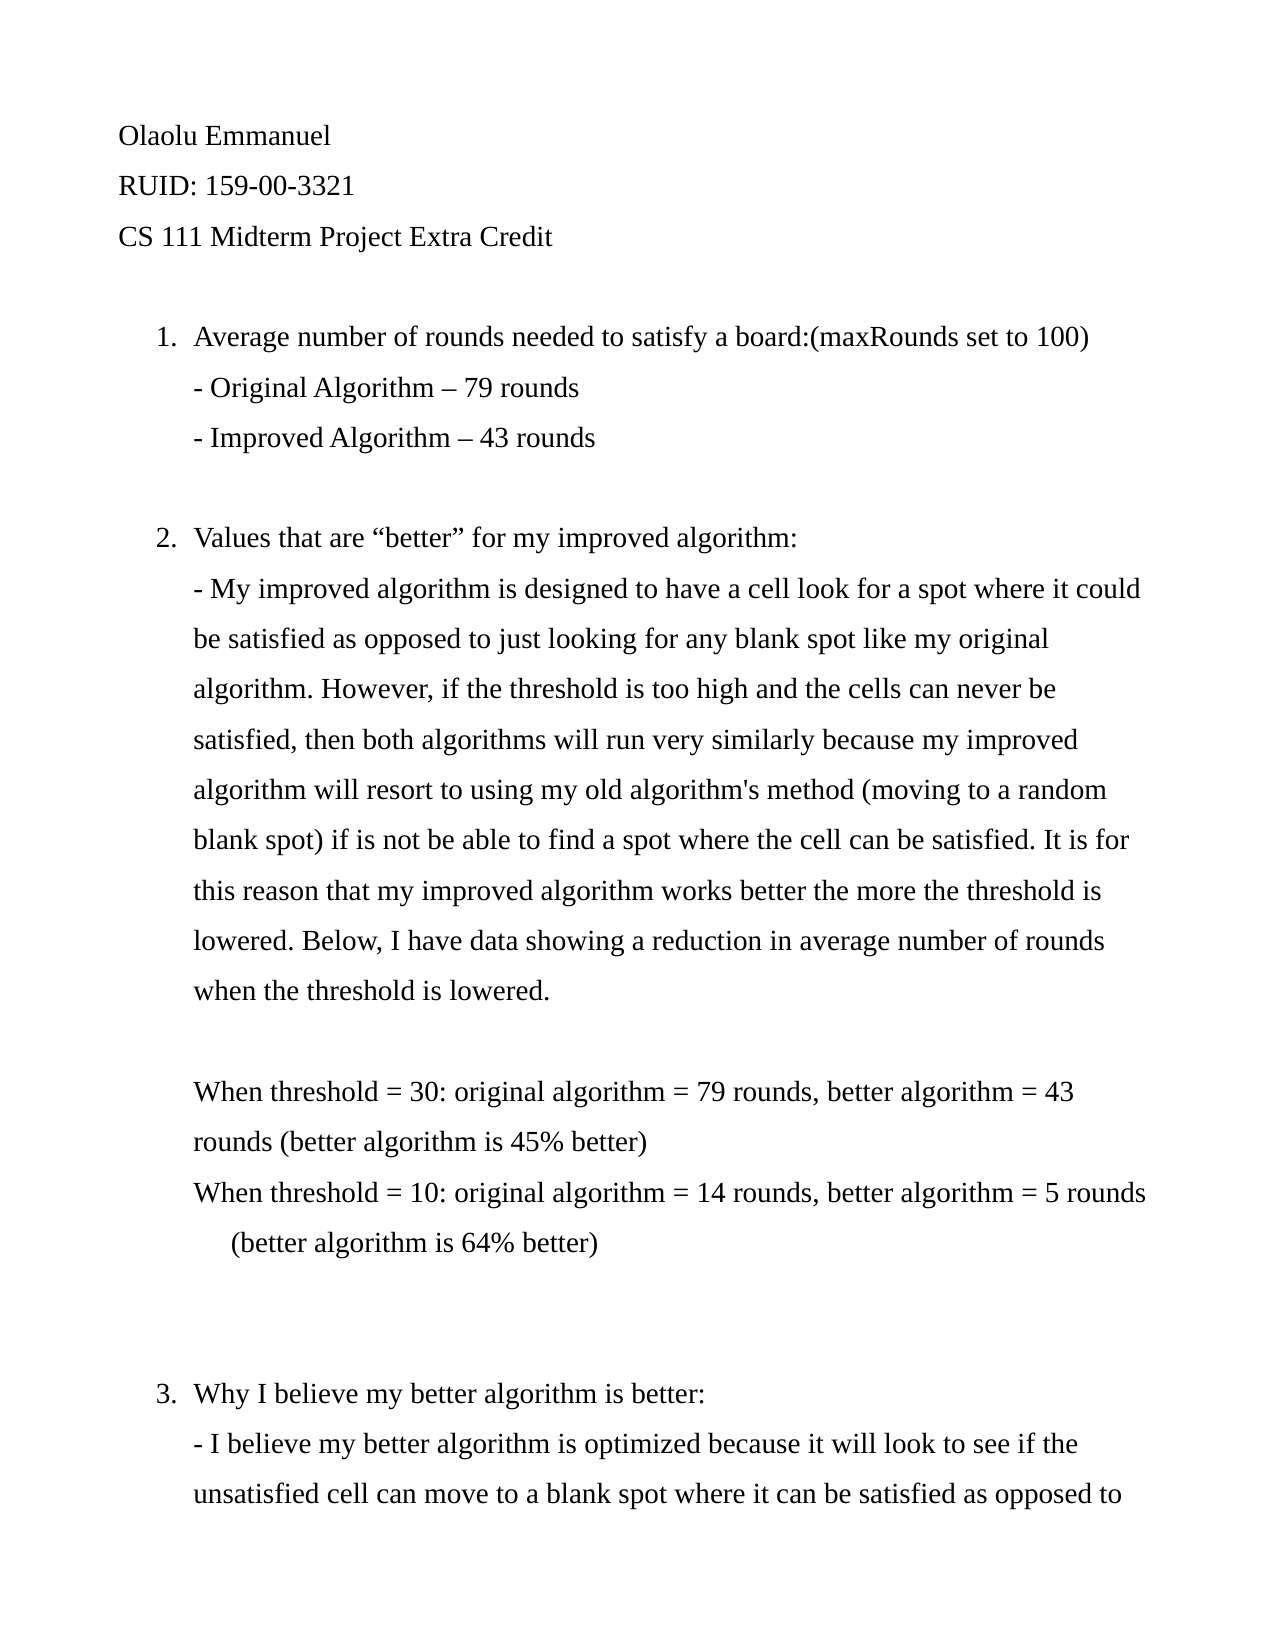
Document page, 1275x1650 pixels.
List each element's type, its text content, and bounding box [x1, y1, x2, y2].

list Values that are “better” for my improved algorithm: [156, 521, 1157, 554]
list - Improved Algorithm – 43 rounds [156, 420, 1157, 453]
list - Original Algorithm – 79 rounds [156, 370, 1157, 403]
text CS 111 Midterm Project Extra Credit [118, 219, 1157, 252]
text RUID: 159-00-3321 [118, 168, 1157, 202]
list When threshold = 30: original algorithm = 79 rounds, better algorithm = 43 rounds (better algorithm is 45% better) [156, 1074, 1157, 1158]
list (better algorithm is 64% better) [193, 1225, 1157, 1258]
list When threshold = 10: original algorithm = 14 rounds, better algorithm = 5 rounds [156, 1175, 1157, 1208]
list Average number of rounds needed to satisfy a board:(maxRounds set to 100) [156, 319, 1157, 353]
list - I believe my better algorithm is optimized because it will look to see if the unsatisfied cell can move to a blank spot where it can be satisfied as opposed to [156, 1426, 1157, 1510]
list - My improved algorithm is designed to have a cell look for a spot where it could be satisfied as opposed to just looking for any blank spot like my original algorithm. However, if the threshold is too high and the cells can never be satisfied, then both algorithms will run very similarly because my improved algorithm will resort to using my old algorithm's method (moving to a random blank spot) if is not be able to find a spot where the cell can be satisfied. It is for this reason that my improved algorithm works better the more the threshold is lowered. Below, I have data showing a reduction in average number of rounds when the threshold is lowered. [156, 571, 1157, 1007]
text Olaolu Emmanuel [118, 118, 1157, 152]
list Why I believe my better algorithm is better: [156, 1376, 1157, 1409]
